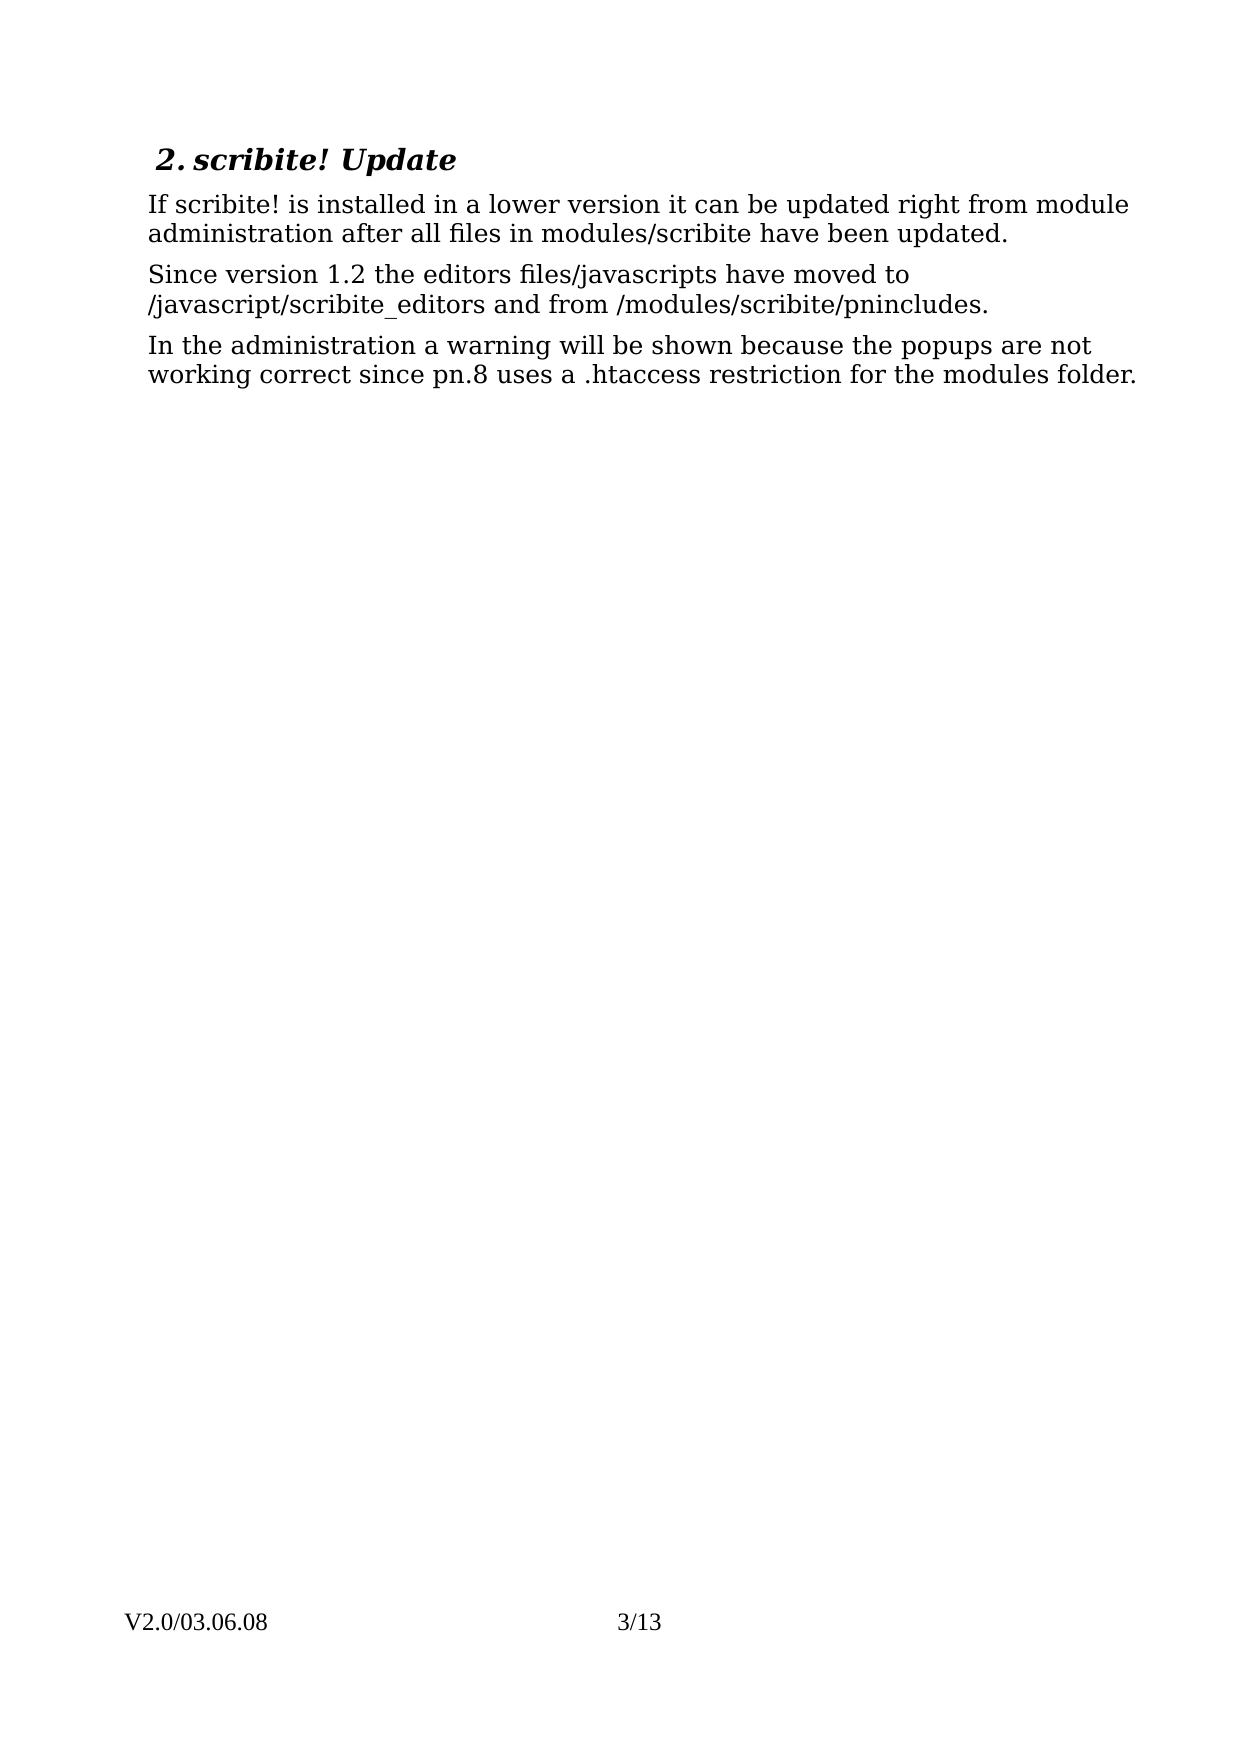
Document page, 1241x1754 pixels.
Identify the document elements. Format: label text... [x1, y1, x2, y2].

subtitle scribite! Update [156, 143, 1160, 177]
text Since version 1.2 the editors files/javascripts have moved to /javascript/scribite_editors and from /modules/scribite/pnincludes. [148, 261, 1160, 319]
text If scribite! is installed in a lower version it can be updated right from module administration after all files in modules/scribite have been updated. [148, 190, 1160, 248]
text In the administration a warning will be shown because the popups are not working correct since pn.8 uses a .htaccess restriction for the modules folder. [148, 332, 1160, 390]
